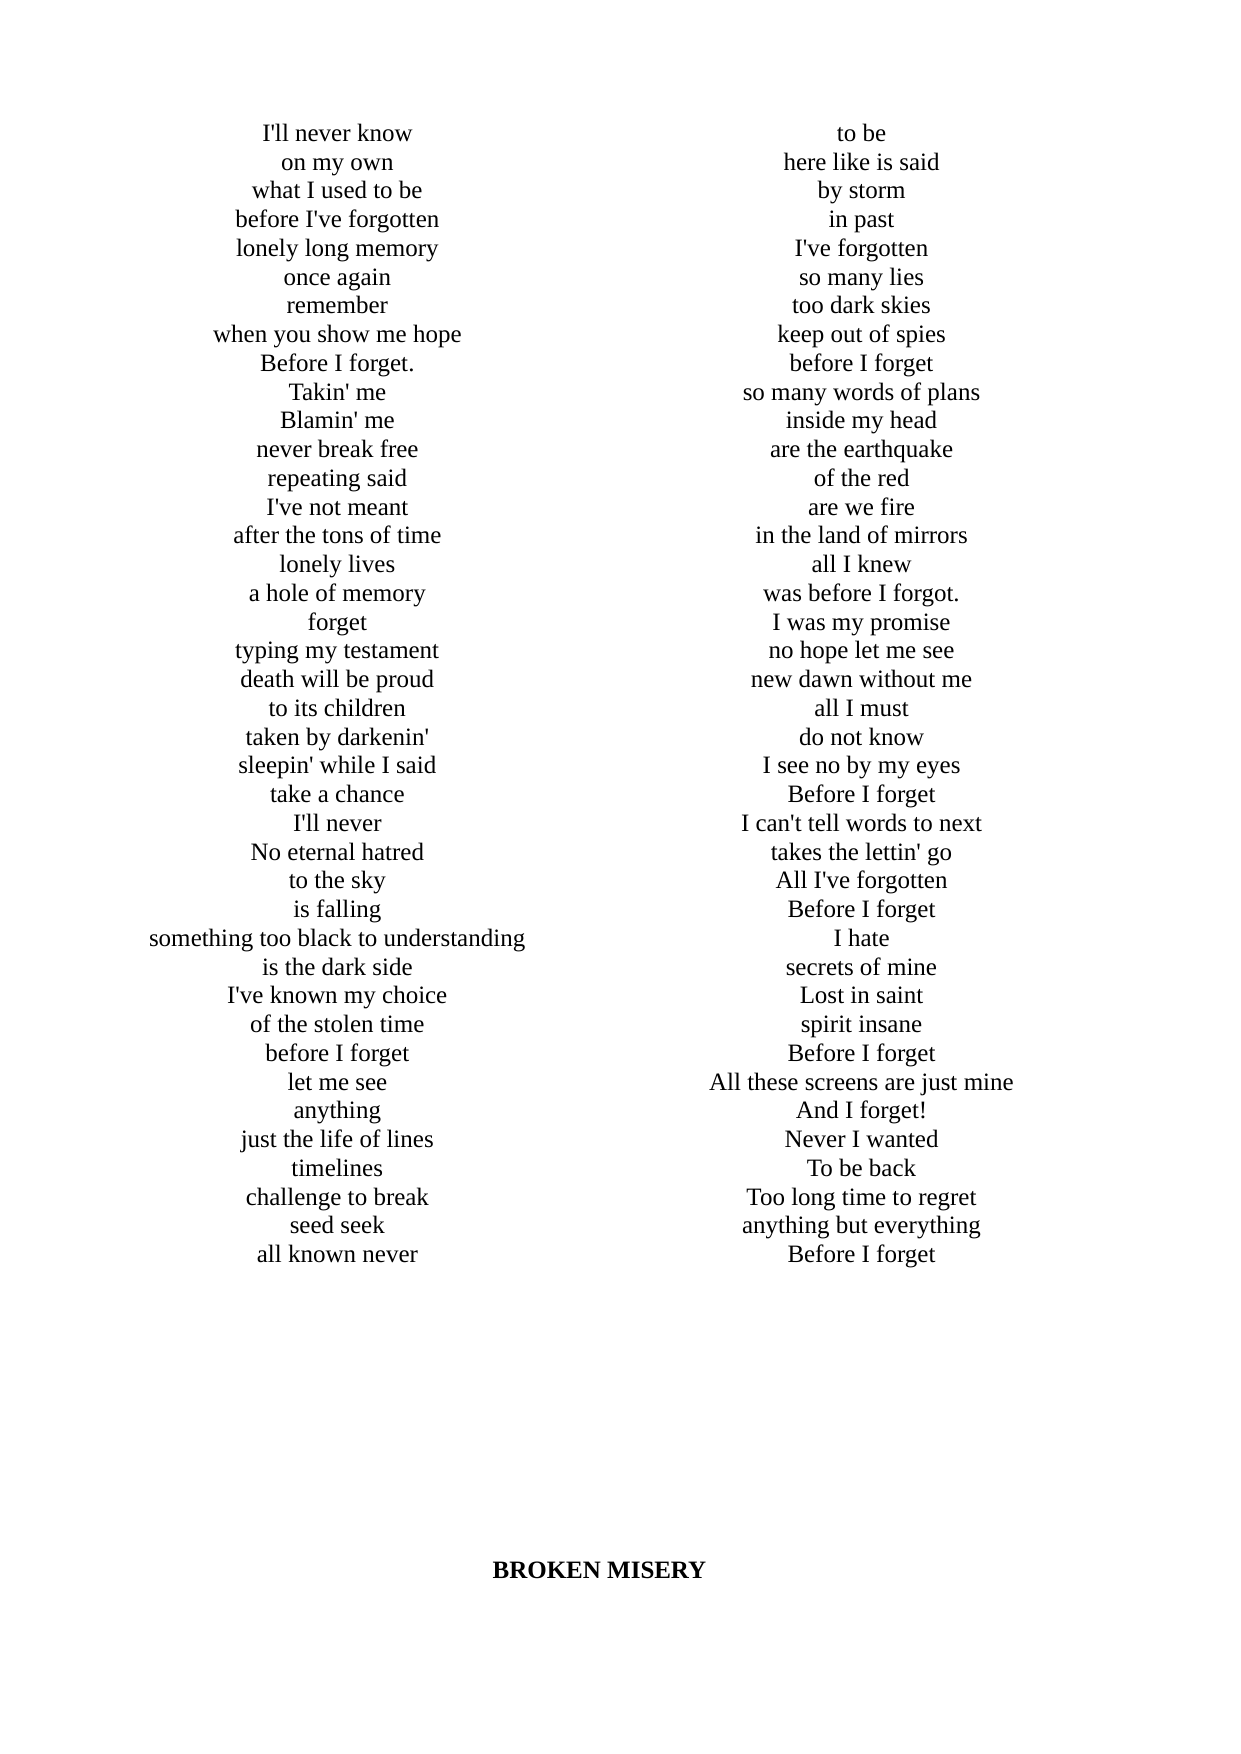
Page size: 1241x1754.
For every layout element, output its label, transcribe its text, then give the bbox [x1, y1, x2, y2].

text anything but everything [599, 1211, 1123, 1239]
text on my own [75, 147, 599, 176]
text takes the lettin' go [599, 837, 1123, 866]
text BROKEN MISERY [75, 1556, 1123, 1584]
text a hole of memory [75, 578, 599, 607]
text was before I forgot. [599, 578, 1123, 607]
text Never I wanted [599, 1124, 1123, 1153]
text lonely lives [75, 549, 599, 578]
text keep out of spies [599, 319, 1123, 348]
text challenge to break [75, 1182, 599, 1211]
text anything [75, 1096, 599, 1124]
text To be back [599, 1153, 1123, 1182]
text all I knew [599, 549, 1123, 578]
text timelines [75, 1153, 599, 1182]
text No eternal hatred [75, 837, 599, 866]
text Takin' me [75, 377, 599, 406]
text I hate [599, 923, 1123, 952]
text once again [75, 262, 599, 291]
text I've forgotten [599, 233, 1123, 262]
text forget [75, 607, 599, 636]
text so many lies [599, 262, 1123, 291]
text repeating said [75, 463, 599, 492]
text spirit insane [599, 1009, 1123, 1038]
text Too long time to regret [599, 1182, 1123, 1211]
text new dawn without me [599, 664, 1123, 693]
text I'll never know [75, 118, 599, 147]
text Before I forget. [75, 348, 599, 377]
text I was my promise [599, 607, 1123, 636]
text inside my head [599, 406, 1123, 434]
text no hope let me see [599, 636, 1123, 664]
text death will be proud [75, 664, 599, 693]
text are we fire [599, 492, 1123, 521]
text is falling [75, 894, 599, 923]
text Before I forget [599, 1038, 1123, 1067]
text all known never [75, 1239, 599, 1268]
text before I've forgotten [75, 204, 599, 233]
text take a chance [75, 779, 599, 808]
text of the stolen time [75, 1009, 599, 1038]
text in the land of mirrors [599, 521, 1123, 549]
text after the tons of time [75, 521, 599, 549]
text do not know [599, 722, 1123, 751]
text let me see [75, 1067, 599, 1096]
text seed seek [75, 1211, 599, 1239]
text just the life of lines [75, 1124, 599, 1153]
text never break free [75, 434, 599, 463]
text I see no by my eyes [599, 751, 1123, 779]
text to its children [75, 693, 599, 722]
text lonely long memory [75, 233, 599, 262]
text Before I forget [599, 894, 1123, 923]
text are the earthquake [599, 434, 1123, 463]
text typing my testament [75, 636, 599, 664]
text here like is said [599, 147, 1123, 176]
text what I used to be [75, 176, 599, 204]
text All these screens are just mine [599, 1067, 1123, 1096]
text I've known my choice [75, 981, 599, 1009]
text so many words of plans [599, 377, 1123, 406]
text sleepin' while I said [75, 751, 599, 779]
text Before I forget [599, 1239, 1123, 1268]
text Lost in saint [599, 981, 1123, 1009]
text Blamin' me [75, 406, 599, 434]
text taken by darkenin' [75, 722, 599, 751]
text in past [599, 204, 1123, 233]
text to be [599, 118, 1123, 147]
text by storm [599, 176, 1123, 204]
text And I forget! [599, 1096, 1123, 1124]
text when you show me hope [75, 319, 599, 348]
text Before I forget [599, 779, 1123, 808]
text I've not meant [75, 492, 599, 521]
text something too black to understanding [75, 923, 599, 952]
text of the red [599, 463, 1123, 492]
text to the sky [75, 866, 599, 894]
text before I forget [599, 348, 1123, 377]
text all I must [599, 693, 1123, 722]
text secrets of mine [599, 952, 1123, 981]
text before I forget [75, 1038, 599, 1067]
text remember [75, 291, 599, 319]
text I can't tell words to next [599, 808, 1123, 837]
text is the dark side [75, 952, 599, 981]
text too dark skies [599, 291, 1123, 319]
text I'll never [75, 808, 599, 837]
text All I've forgotten [599, 866, 1123, 894]
